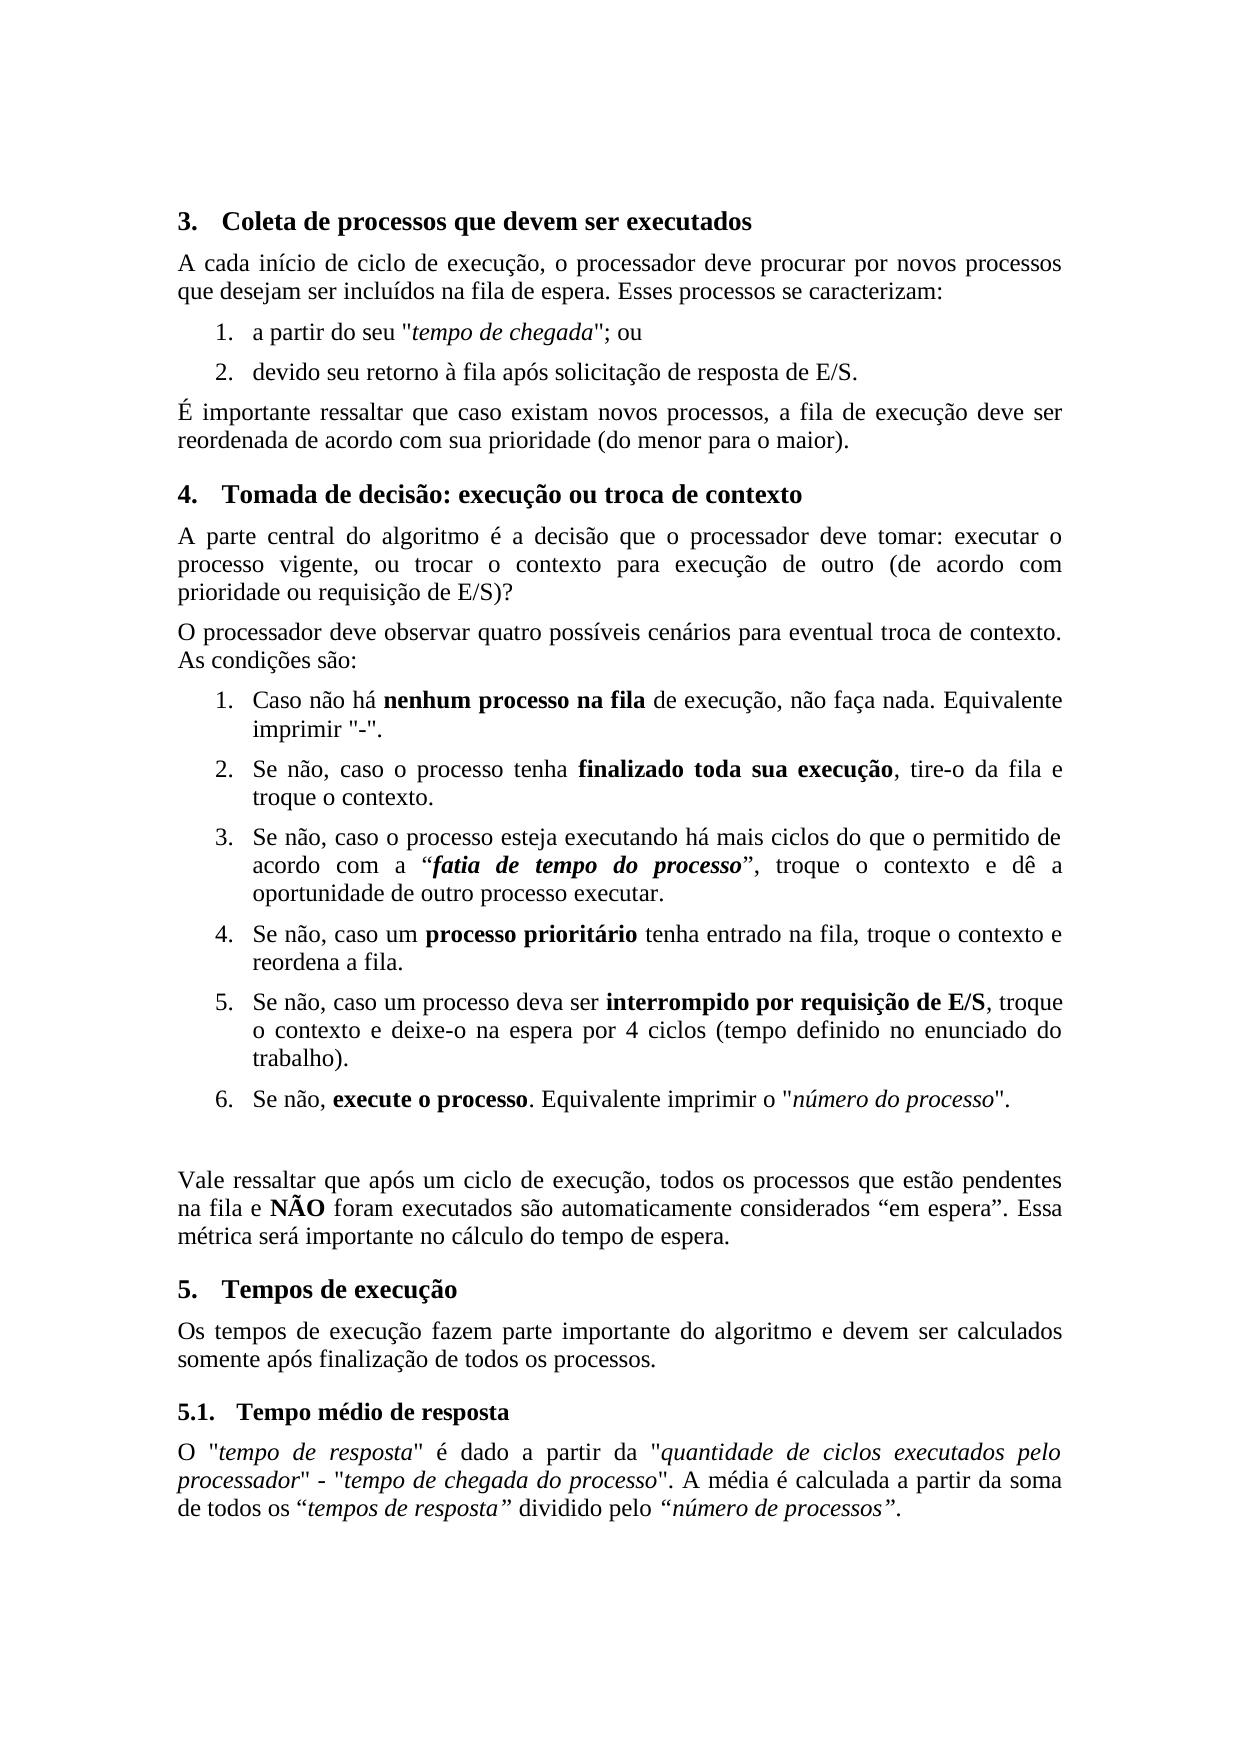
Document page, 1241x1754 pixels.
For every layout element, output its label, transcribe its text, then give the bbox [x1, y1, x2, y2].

text A cada início de ciclo de execução, o processador deve procurar por novos processos que desejam ser incluídos na fila de espera. Esses processos se caracterizam: [177, 249, 1063, 305]
title Tempos de execução [177, 1274, 1063, 1304]
list Se não, caso um processo deva ser interrompido por requisição de E/S, troque o contexto e deixe-o na espera por 4 ciclos (tempo definido no enunciado do trabalho). [215, 988, 1063, 1072]
text O "tempo de resposta" é dado a partir da "quantidade de ciclos executados pelo processador" - "tempo de chegada do processo". A média é calculada a partir da soma de todos os “tempos de resposta” dividido pelo “número de processos”. [177, 1438, 1063, 1522]
list Se não, caso um processo prioritário tenha entrado na fila, troque o contexto e reordena a fila. [215, 920, 1063, 976]
title Coleta de processos que devem ser executados [177, 207, 1063, 237]
text É importante ressaltar que caso existam novos processos, a fila de execução deve ser reordenada de acordo com sua prioridade (do menor para o maior). [177, 398, 1063, 454]
list Se não, caso o processo esteja executando há mais ciclos do que o permitido de acordo com a “fatia de tempo do processo”, troque o contexto e dê a oportunidade de outro processo executar. [215, 823, 1063, 907]
list devido seu retorno à fila após solicitação de resposta de E/S. [215, 358, 1063, 386]
text A parte central do algoritmo é a decisão que o processador deve tomar: executar o processo vigente, ou trocar o contexto para execução de outro (de acordo com prioridade ou requisição de E/S)? [177, 522, 1063, 606]
list Caso não há nenhum processo na fila de execução, não faça nada. Equivalente imprimir "-". [215, 686, 1063, 742]
text Os tempos de execução fazem parte importante do algoritmo e devem ser calculados somente após finalização de todos os processos. [177, 1317, 1063, 1373]
text O processador deve observar quatro possíveis cenários para eventual troca de contexto. As condições são: [177, 618, 1063, 674]
title Tempo médio de resposta [177, 1398, 1063, 1426]
list Se não, caso o processo tenha finalizado toda sua execução, tire-o da fila e troque o contexto. [215, 755, 1063, 811]
title Tomada de decisão: execução ou troca de contexto [177, 479, 1063, 509]
text Vale ressaltar que após um ciclo de execução, todos os processos que estão pendentes na fila e NÃO foram executados são automaticamente considerados “em espera”. Essa métrica será importante no cálculo do tempo de espera. [177, 1166, 1063, 1249]
list a partir do seu "tempo de chegada"; ou [215, 317, 1063, 346]
list Se não, execute o processo. Equivalente imprimir o "número do processo". [215, 1085, 1063, 1113]
